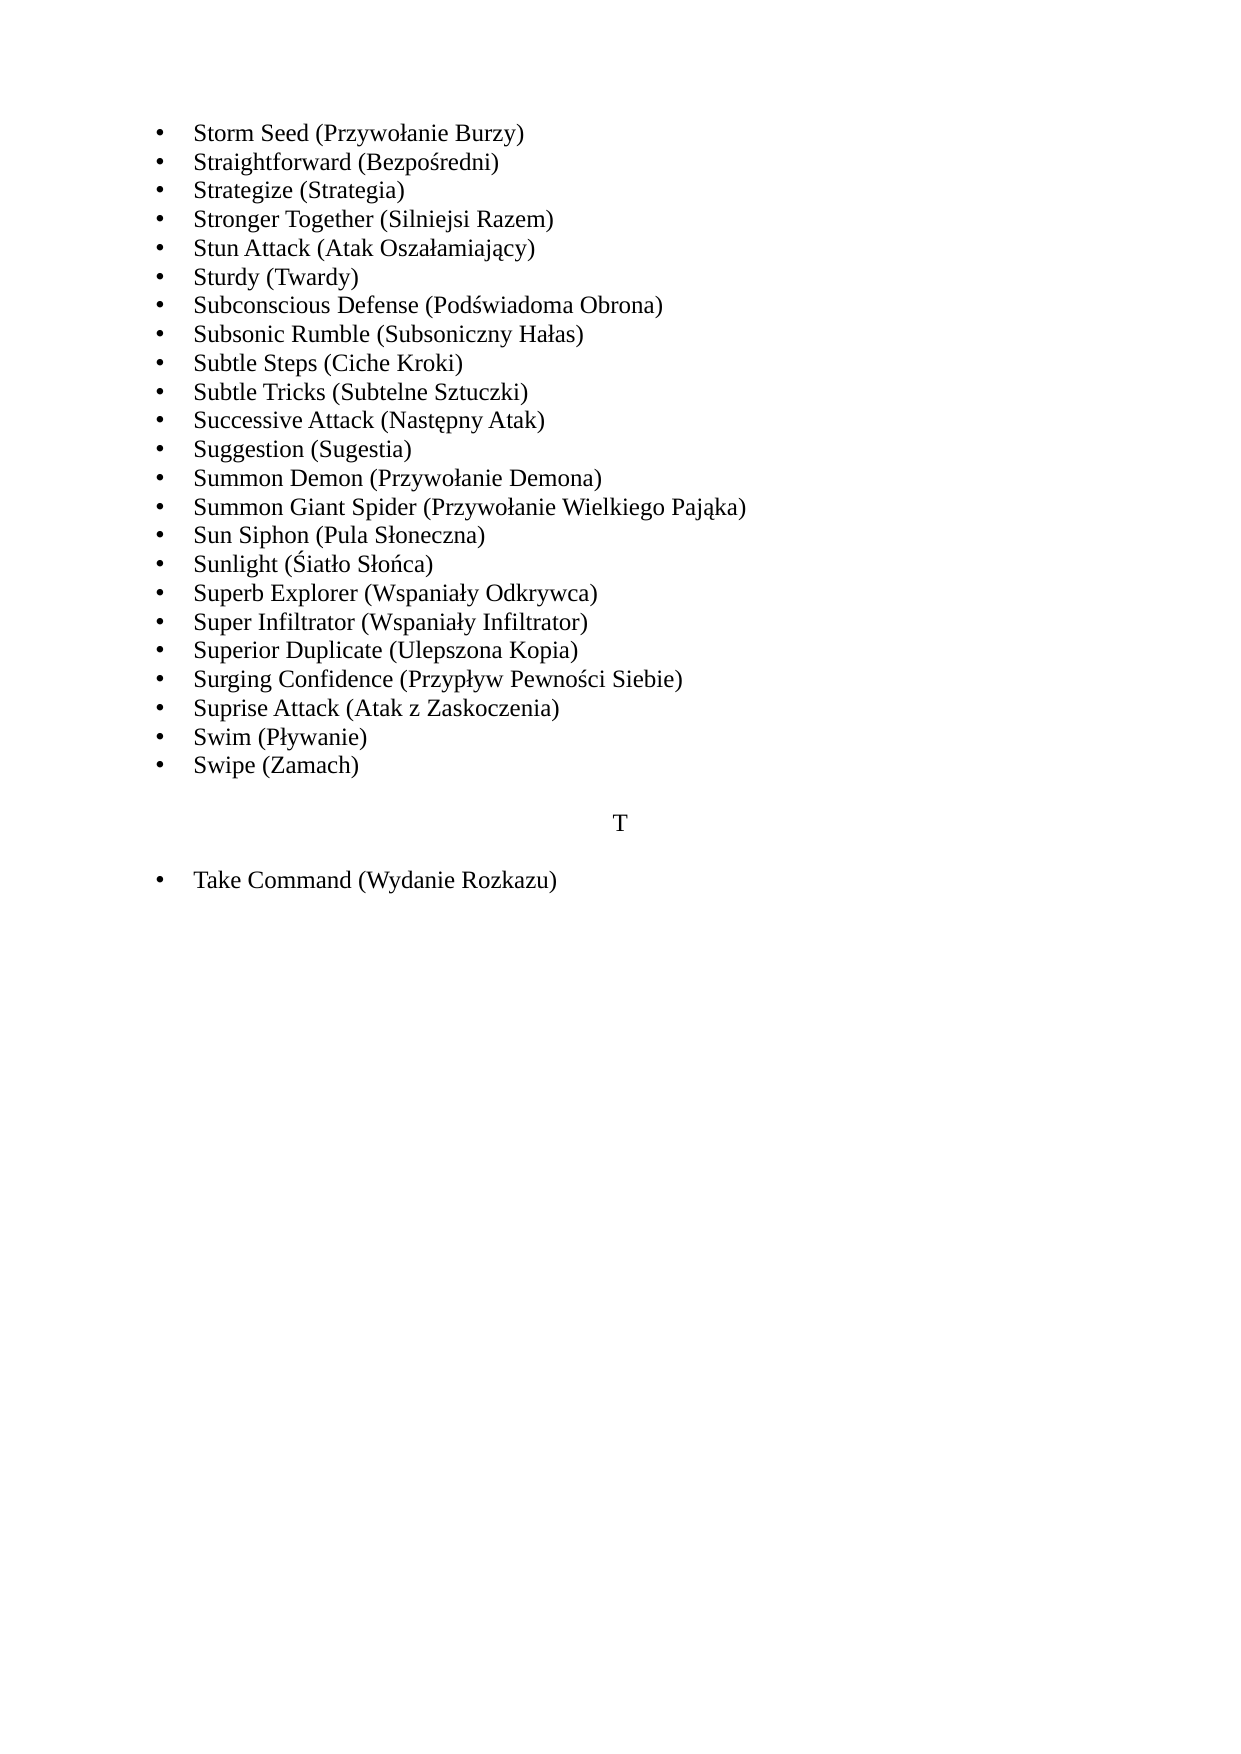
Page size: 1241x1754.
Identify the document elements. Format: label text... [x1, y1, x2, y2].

list Subconscious Defense (Podświadoma Obrona) [156, 291, 1122, 319]
list Take Command (Wydanie Rozkazu) [156, 866, 1122, 894]
list Subsonic Rumble (Subsoniczny Hałas) [156, 319, 1122, 348]
list Strategize (Strategia) [156, 176, 1122, 204]
list Superior Duplicate (Ulepszona Kopia) [156, 636, 1122, 664]
list Summon Giant Spider (Przywołanie Wielkiego Pająka) [156, 492, 1122, 521]
text T [118, 808, 1122, 837]
list Superb Explorer (Wspaniały Odkrywca) [156, 578, 1122, 607]
list Suggestion (Sugestia) [156, 434, 1122, 463]
list Surging Confidence (Przypływ Pewności Siebie) [156, 664, 1122, 693]
list Sunlight (Śiatło Słońca) [156, 549, 1122, 578]
list Stun Attack (Atak Oszałamiający) [156, 233, 1122, 262]
list Sturdy (Twardy) [156, 262, 1122, 291]
list Suprise Attack (Atak z Zaskoczenia) [156, 693, 1122, 722]
list Stronger Together (Silniejsi Razem) [156, 204, 1122, 233]
list Subtle Tricks (Subtelne Sztuczki) [156, 377, 1122, 406]
list Summon Demon (Przywołanie Demona) [156, 463, 1122, 492]
list Subtle Steps (Ciche Kroki) [156, 348, 1122, 377]
list Swipe (Zamach) [156, 751, 1122, 779]
list Sun Siphon (Pula Słoneczna) [156, 521, 1122, 549]
list Super Infiltrator (Wspaniały Infiltrator) [156, 607, 1122, 636]
list Swim (Pływanie) [156, 722, 1122, 751]
list Straightforward (Bezpośredni) [156, 147, 1122, 176]
list Successive Attack (Następny Atak) [156, 406, 1122, 434]
list Storm Seed (Przywołanie Burzy) [156, 118, 1122, 147]
